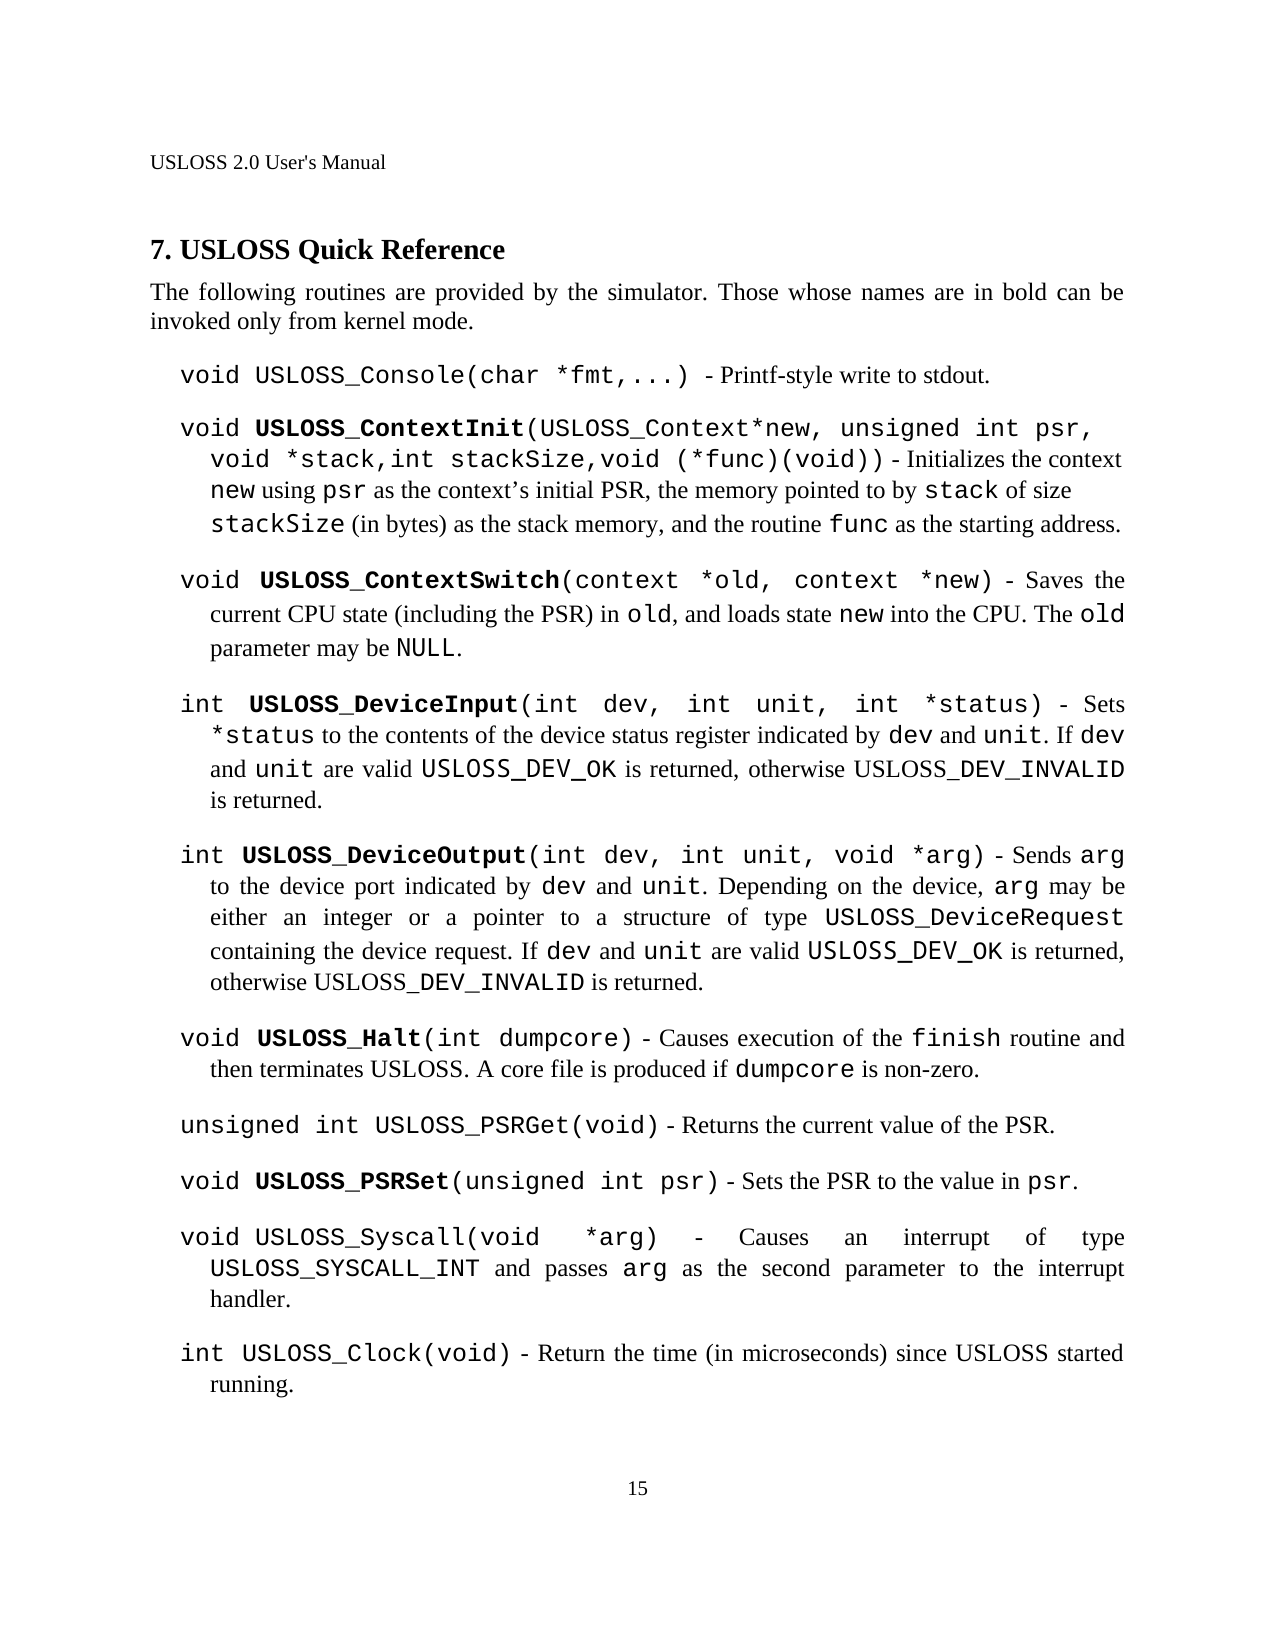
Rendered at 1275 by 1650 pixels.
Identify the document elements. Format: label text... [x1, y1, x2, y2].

list void USLOSS_PSRSet(unsigned int psr) - Sets the PSR to the value in psr. [180, 1166, 1125, 1197]
list void USLOSS_Halt(int dumpcore) - Causes execution of the finish routine and then terminates USLOSS. A core file is produced if dumpcore is non-zero. [180, 1023, 1125, 1085]
list void USLOSS_ContextSwitch(context *old, context *new) - Saves the current CPU state (including the PSR) in old, and loads state new into the CPU. The old parameter may be NULL. [180, 565, 1125, 664]
list int USLOSS_DeviceInput(int dev, int unit, int *status) - Sets *status to the contents of the device status register indicated by dev and unit. If dev and unit are valid USLOSS_DEV_OK is returned, otherwise USLOSS_DEV_INVALID is returned. [180, 689, 1125, 814]
list void USLOSS_ContextInit(USLOSS_Context*new, unsigned int psr, void *stack,int stackSize,void (*func)(void)) - Initializes the context new using psr as the context’s initial PSR, the memory pointed to by stack of size stackSize (in bytes) as the stack memory, and the routine func as the starting address. [180, 416, 1125, 540]
list int USLOSS_DeviceOutput(int dev, int unit, void *arg) - Sends arg to the device port indicated by dev and unit. Depending on the device, arg may be either an integer or a pointer to a structure of type USLOSS_DeviceRequest containing the device request. If dev and unit are valid USLOSS_DEV_OK is returned, otherwise USLOSS_DEV_INVALID is returned. [180, 839, 1125, 998]
list unsigned int USLOSS_PSRGet(void) - Returns the current value of the PSR. [180, 1110, 1125, 1141]
subtitle 7. USLOSS Quick Reference [150, 233, 1125, 266]
list int USLOSS_Clock(void) - Return the time (in microseconds) since USLOSS started running. [180, 1338, 1125, 1398]
list void USLOSS_Console(char *fmt,...) - Printf-style write to stdout. [180, 360, 1125, 391]
text The following routines are provided by the simulator. Those whose names are in bold can be invoked only from kernel mode. [150, 277, 1125, 335]
list void USLOSS_Syscall(void *arg) - Causes an interrupt of type USLOSS_SYSCALL_INT and passes arg as the second parameter to the interrupt handler. [180, 1222, 1125, 1313]
